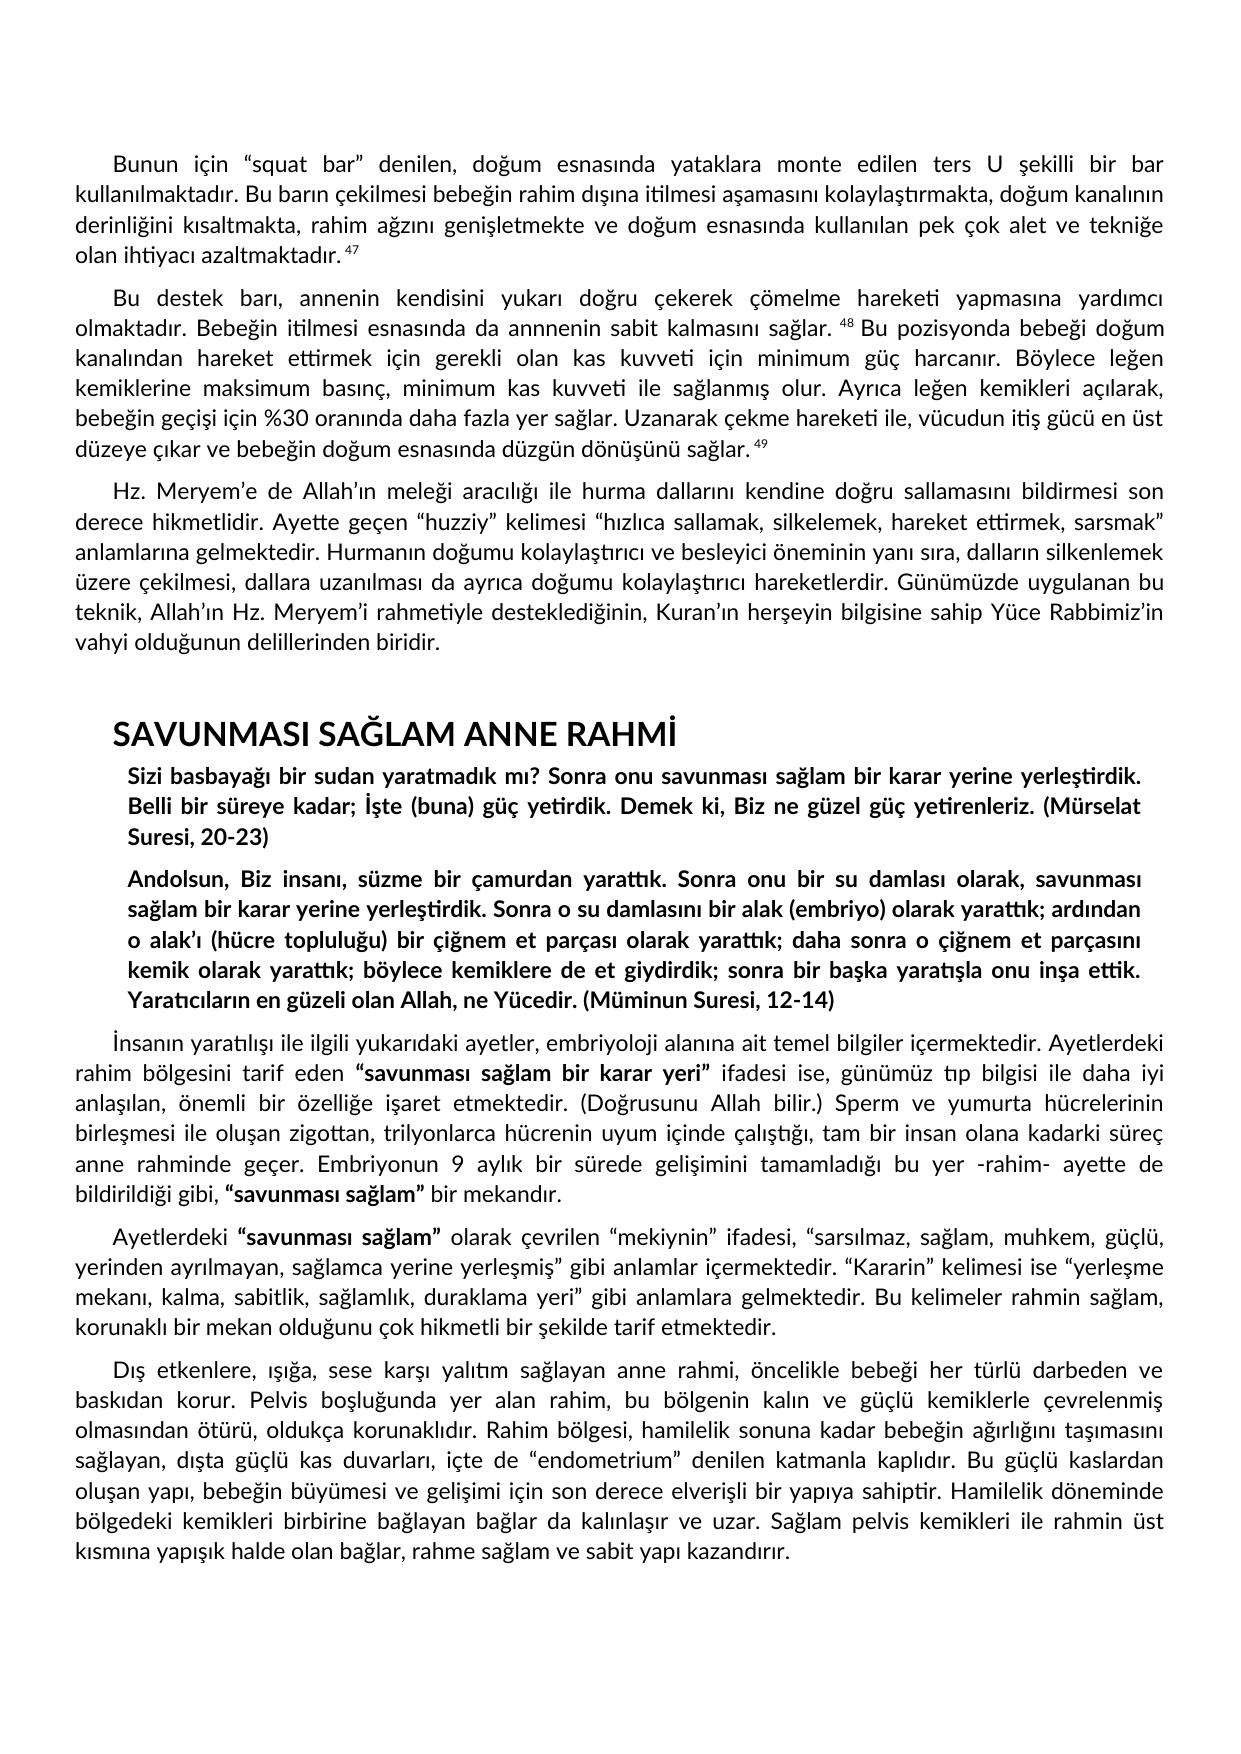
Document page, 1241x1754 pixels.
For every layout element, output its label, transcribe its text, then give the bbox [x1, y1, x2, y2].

text Sizi basbayağı bir sudan yaratmadık mı? Sonra onu savunması sağlam bir karar yerine yerleştirdik. Belli bir süreye kadar; İşte (buna) güç yetirdik. Demek ki, Biz ne güzel güç yetirenleriz. (Mürselat Suresi, 20-23) [127, 762, 1143, 850]
text Bunun için “squat bar” denilen, doğum esnasında yataklara monte edilen ters U şekilli bir bar kullanılmaktadır. Bu barın çekilmesi bebeğin rahim dışına itilmesi aşamasını kolaylaştırmakta, doğum kanalının derinliğini kısaltmakta, rahim ağzını genişletmekte ve doğum esnasında kullanılan pek çok alet ve tekniğe olan ihtiyacı azaltmaktadır. 47 [75, 150, 1165, 268]
text Dış etkenlere, ışığa, sese karşı yalıtım sağlayan anne rahmi, öncelikle bebeği her türlü darbeden ve baskıdan korur. Pelvis boşluğunda yer alan rahim, bu bölgenin kalın ve güçlü kemiklerle çevrelenmiş olmasından ötürü, oldukça korunaklıdır. Rahim bölgesi, hamilelik sonuna kadar bebeğin ağırlığını taşımasını sağlayan, dışta güçlü kas duvarları, içte de “endometrium” denilen katmanla kaplıdır. Bu güçlü kaslardan oluşan yapı, bebeğin büyümesi ve gelişimi için son derece elverişli bir yapıya sahiptir. Hamilelik döneminde bölgedeki kemikleri birbirine bağlayan bağlar da kalınlaşır ve uzar. Sağlam pelvis kemikleri ile rahmin üst kısmına yapışık halde olan bağlar, rahme sağlam ve sabit yapı kazandırır. [75, 1356, 1165, 1564]
text Andolsun, Biz insanı, süzme bir çamurdan yarattık. Sonra onu bir su damlası olarak, savunması sağlam bir karar yerine yerleştirdik. Sonra o su damlasını bir alak (embriyo) olarak yarattık; ardından o alak’ı (hücre topluluğu) bir çiğnem et parçası olarak yarattık; daha sonra o çiğnem et parçasını kemik olarak yarattık; böylece kemiklere de et giydirdik; sonra bir başka yaratışla onu inşa ettik. Yaratıcıların en güzeli olan Allah, ne Yücedir. (Müminun Suresi, 12-14) [127, 865, 1143, 1013]
text Hz. Meryem’e de Allah’ın meleği aracılığı ile hurma dallarını kendine doğru sallamasını bildirmesi son derece hikmetlidir. Ayette geçen “huzziy” kelimesi “hızlıca sallamak, silkelemek, hareket ettirmek, sarsmak” anlamlarına gelmektedir. Hurmanın doğumu kolaylaştırıcı ve besleyici öneminin yanı sıra, dalların silkenlemek üzere çekilmesi, dallara uzanılması da ayrıca doğumu kolaylaştırıcı hareketlerdir. Günümüzde uygulanan bu teknik, Allah’ın Hz. Meryem’i rahmetiyle desteklediğinin, Kuran’ın herşeyin bilgisine sahip Yüce Rabbimiz’in vahyi olduğunun delillerinden biridir. [75, 477, 1165, 656]
text İnsanın yaratılışı ile ilgili yukarıdaki ayetler, embriyoloji alanına ait temel bilgiler içermektedir. Ayetlerdeki rahim bölgesini tarif eden “savunması sağlam bir karar yeri” ifadesi ise, günümüz tıp bilgisi ile daha iyi anlaşılan, önemli bir özelliğe işaret etmektedir. (Doğrusunu Allah bilir.) Sperm ve yumurta hücrelerinin birleşmesi ile oluşan zigottan, trilyonlarca hücrenin uyum içinde çalıştığı, tam bir insan olana kadarki süreç anne rahminde geçer. Embriyonun 9 aylık bir sürede gelişimini tamamladığı bu yer -rahim- ayette de bildirildiği gibi, “savunması sağlam” bir mekandır. [75, 1028, 1165, 1207]
subtitle SAVUNMASI SAĞLAM ANNE RAHMİ [112, 713, 1165, 753]
text Ayetlerdeki “savunması sağlam” olarak çevrilen “mekiynin” ifadesi, “sarsılmaz, sağlam, muhkem, güçlü, yerinden ayrılmayan, sağlamca yerine yerleşmiş” gibi anlamlar içermektedir. “Kararin” kelimesi ise “yerleşme mekanı, kalma, sabitlik, sağlamlık, duraklama yeri” gibi anlamlara gelmektedir. Bu kelimeler rahmin sağlam, korunaklı bir mekan olduğunu çok hikmetli bir şekilde tarif etmektedir. [75, 1222, 1165, 1340]
text Bu destek barı, annenin kendisini yukarı doğru çekerek çömelme hareketi yapmasına yardımcı olmaktadır. Bebeğin itilmesi esnasında da annnenin sabit kalmasını sağlar. 48 Bu pozisyonda bebeği doğum kanalından hareket ettirmek için gerekli olan kas kuvveti için minimum güç harcanır. Böylece leğen kemiklerine maksimum basınç, minimum kas kuvveti ile sağlanmış olur. Ayrıca leğen kemikleri açılarak, bebeğin geçişi için %30 oranında daha fazla yer sağlar. Uzanarak çekme hareketi ile, vücudun itiş gücü en üst düzeye çıkar ve bebeğin doğum esnasında düzgün dönüşünü sağlar. 49 [75, 283, 1165, 462]
